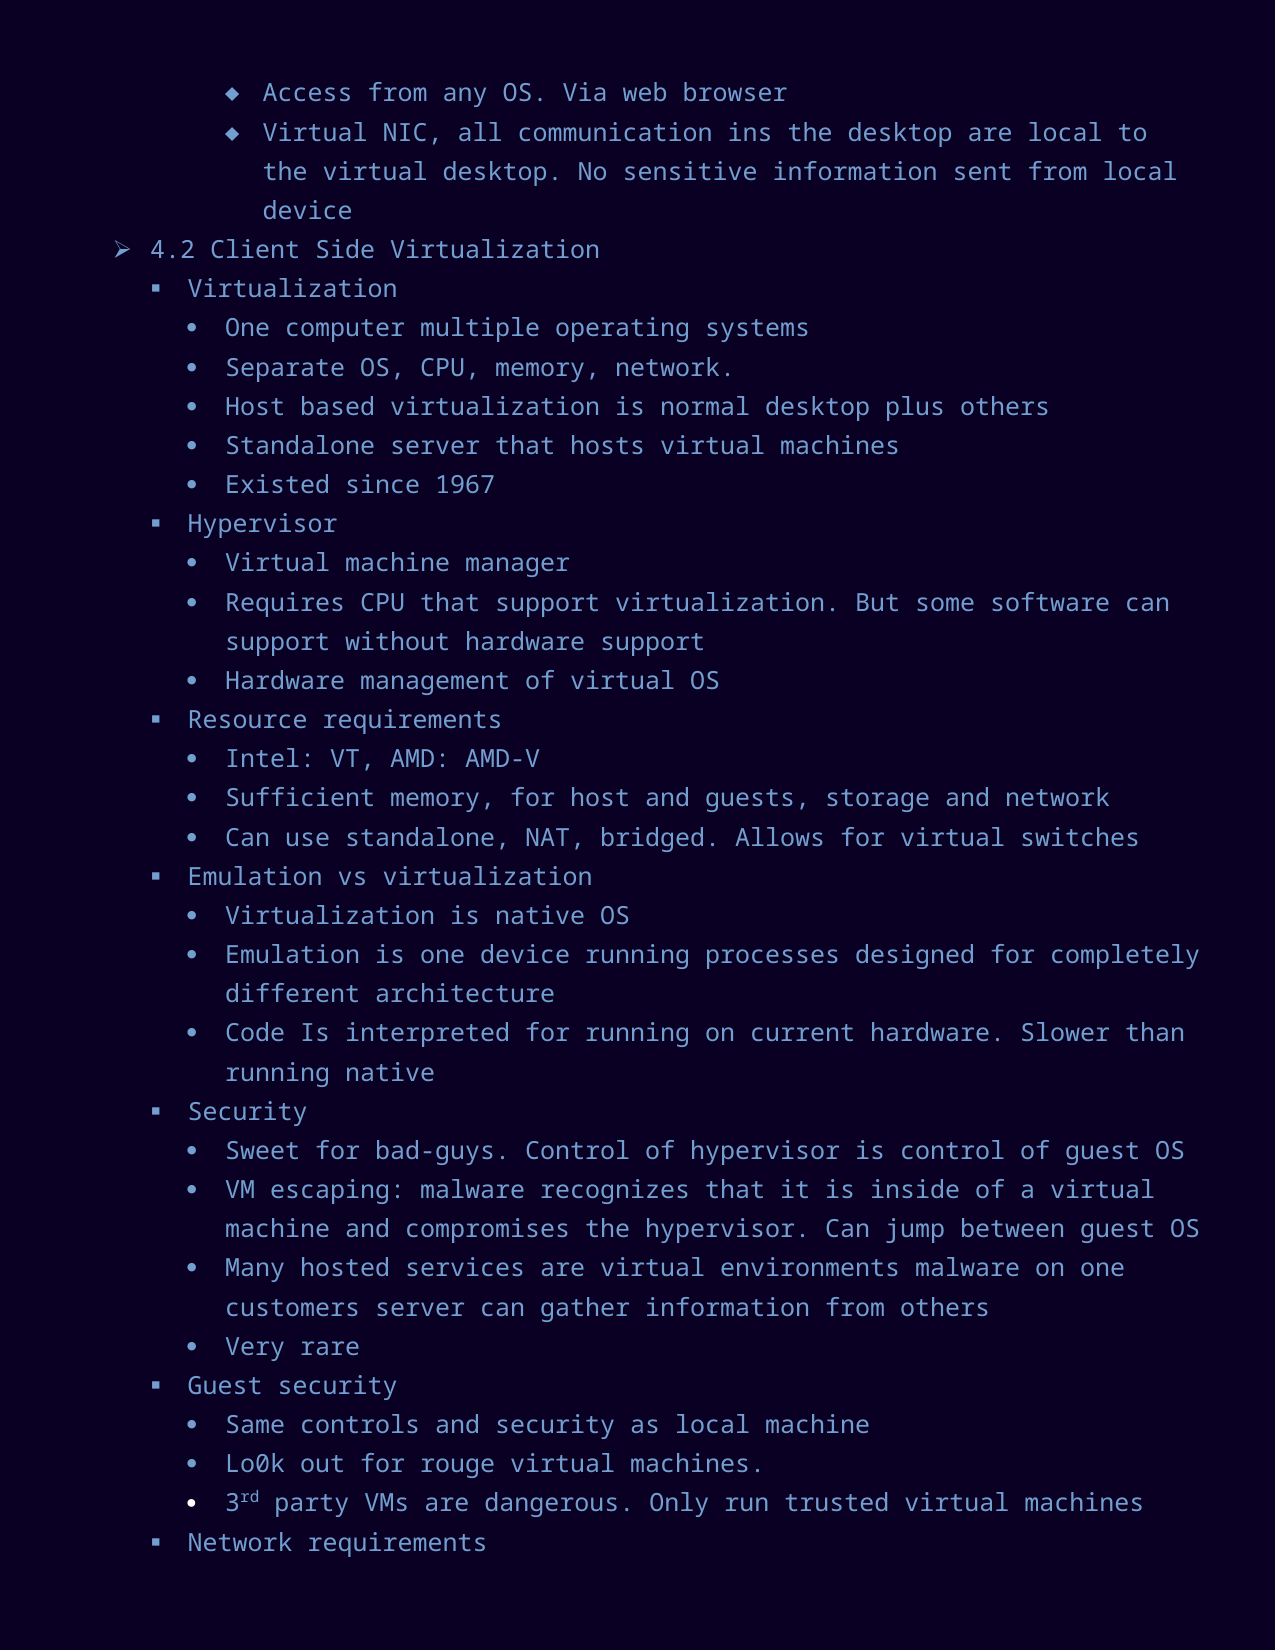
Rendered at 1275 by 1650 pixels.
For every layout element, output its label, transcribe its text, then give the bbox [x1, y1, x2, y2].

list Virtual machine manager [187, 545, 1200, 579]
list Sweet for bad-guys. Control of hypervisor is control of guest OS [187, 1132, 1200, 1167]
list Virtualization is native OS [187, 897, 1200, 932]
list Intel: VT, AMD: AMD-V [187, 741, 1200, 775]
list Virtual NIC, all communication ins the desktop are local to the virtual desktop. No sensitive information sent from local device [225, 114, 1200, 227]
list Separate OS, CPU, memory, network. [187, 349, 1200, 383]
list Same controls and security as local machine [187, 1407, 1200, 1441]
list Access from any OS. Via web browser [225, 75, 1200, 109]
list Hypervisor [150, 506, 1200, 540]
list Code Is interpreted for running on current hardware. Slower than running native [187, 1015, 1200, 1088]
list Virtualization [150, 271, 1200, 305]
list Security [150, 1093, 1200, 1127]
list Existed since 1967 [187, 467, 1200, 501]
list Many hosted services are virtual environments malware on one customers server can gather information from others [187, 1250, 1200, 1323]
list Requires CPU that support virtualization. But some software can support without hardware support [187, 584, 1200, 657]
list One computer multiple operating systems [187, 310, 1200, 344]
list Very rare [187, 1328, 1200, 1362]
list Lo0k out for rouge virtual machines. [187, 1446, 1200, 1480]
list Can use standalone, NAT, bridged. Allows for virtual switches [187, 819, 1200, 853]
list Host based virtualization is normal desktop plus others [187, 388, 1200, 422]
list 3rd party VMs are dangerous. Only run trusted virtual machines [187, 1485, 1200, 1519]
list Emulation vs virtualization [150, 858, 1200, 892]
list Hardware management of virtual OS [187, 662, 1200, 697]
list Guest security [150, 1367, 1200, 1402]
list Network requirements [150, 1524, 1200, 1558]
list Standalone server that hosts virtual machines [187, 427, 1200, 462]
list VM escaping: malware recognizes that it is inside of a virtual machine and compromises the hypervisor. Can jump between guest OS [187, 1172, 1200, 1245]
list Resource requirements [150, 702, 1200, 736]
list Sufficient memory, for host and guests, storage and network [187, 780, 1200, 814]
list Emulation is one device running processes designed for completely different architecture [187, 937, 1200, 1010]
list 4.2 Client Side Virtualization [112, 232, 1200, 266]
